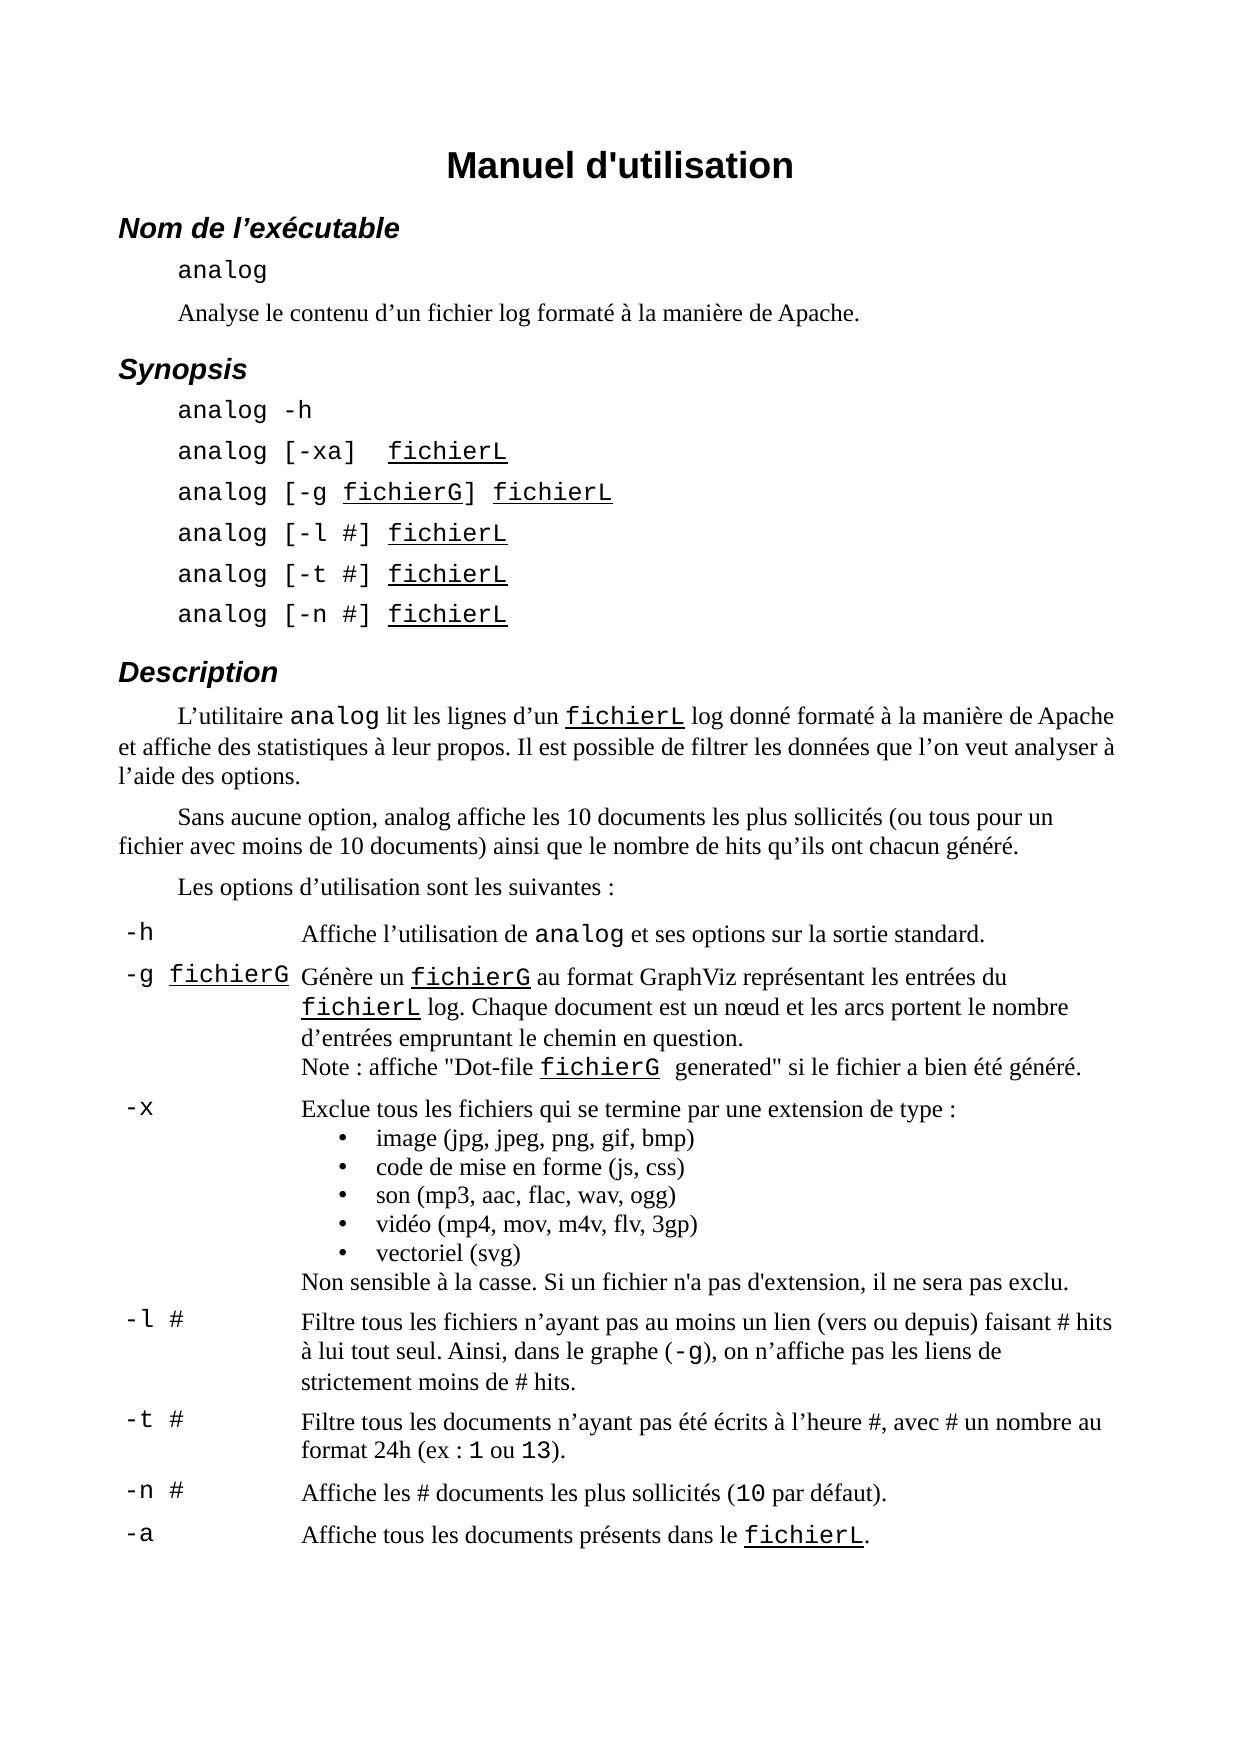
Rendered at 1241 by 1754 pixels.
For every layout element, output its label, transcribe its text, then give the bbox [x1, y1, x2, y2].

table_cell Affiche tous les documents présents dans le fichierL. [295, 1514, 1122, 1557]
table_cell Filtre tous les fichiers n’ayant pas au moins un lien (vers ou depuis) faisant # hits à lui tout seul. Ainsi, dans le graphe (-g), on n’affiche pas les liens de strictement moins de # hits. [295, 1301, 1122, 1401]
title Manuel d'utilisation [118, 143, 1122, 186]
text L’utilitaire analog lit les lignes d’un fichierL log donné formaté à la manière de Apache et affiche des statistiques à leur propos. Il est possible de filtrer les données que l’on veut analyser à l’aide des options. [118, 701, 1122, 790]
table_cell -g fichierG [118, 956, 295, 1088]
table_cell -t # [118, 1401, 295, 1472]
subtitle Nom de l’exécutable [118, 211, 1122, 245]
subtitle Synopsis [118, 352, 1122, 385]
table_cell Filtre tous les documents n’ayant pas été écrits à l’heure #, avec # un nombre au format 24h (ex : 1 ou 13). [295, 1401, 1122, 1472]
text analog [118, 257, 1122, 286]
subtitle Description [118, 655, 1122, 689]
table_header -h [118, 914, 295, 956]
text analog -h [118, 398, 1122, 426]
table_cell Exclue tous les fichiers qui se termine par une extension de type : image (jpg, jpeg, png, gif, bmp) code de mise en forme (js, css) son (mp3, aac, flac, wav, ogg) vidéo (mp4, mov, m4v, flv, 3gp) vectoriel (svg) Non sensible à la casse. Si un fichier n'a pas d'extension, il ne sera pas exclu. [295, 1089, 1122, 1301]
table_cell -a [118, 1514, 295, 1557]
text Sans aucune option, analog affiche les 10 documents les plus sollicités (ou tous pour un fichier avec moins de 10 documents) ainsi que le nombre de hits qu’ils ont chacun généré. [118, 802, 1122, 860]
text Les options d’utilisation sont les suivantes : [118, 872, 1122, 901]
table_header Affiche l’utilisation de analog et ses options sur la sortie standard. [295, 914, 1122, 956]
table_cell -n # [118, 1472, 295, 1514]
text analog [-l #] fichierL [118, 520, 1122, 549]
table_cell Affiche les # documents les plus sollicités (10 par défaut). [295, 1472, 1122, 1514]
text analog [-n #] fichierL [118, 602, 1122, 630]
text Analyse le contenu d’un fichier log formaté à la manière de Apache. [118, 298, 1122, 327]
table_cell -x [118, 1089, 295, 1301]
text analog [-xa] fichierL [118, 439, 1122, 467]
table_cell Génère un fichierG au format GraphViz représentant les entrées du fichierL log. Chaque document est un nœud et les arcs portent le nombre d’entrées empruntant le chemin en question. Note : affiche "Dot-file fichierG generated" si le fichier a bien été généré. [295, 956, 1122, 1088]
text analog [-g fichierG] fichierL [118, 479, 1122, 508]
text analog [-t #] fichierL [118, 561, 1122, 589]
table_cell -l # [118, 1301, 295, 1401]
